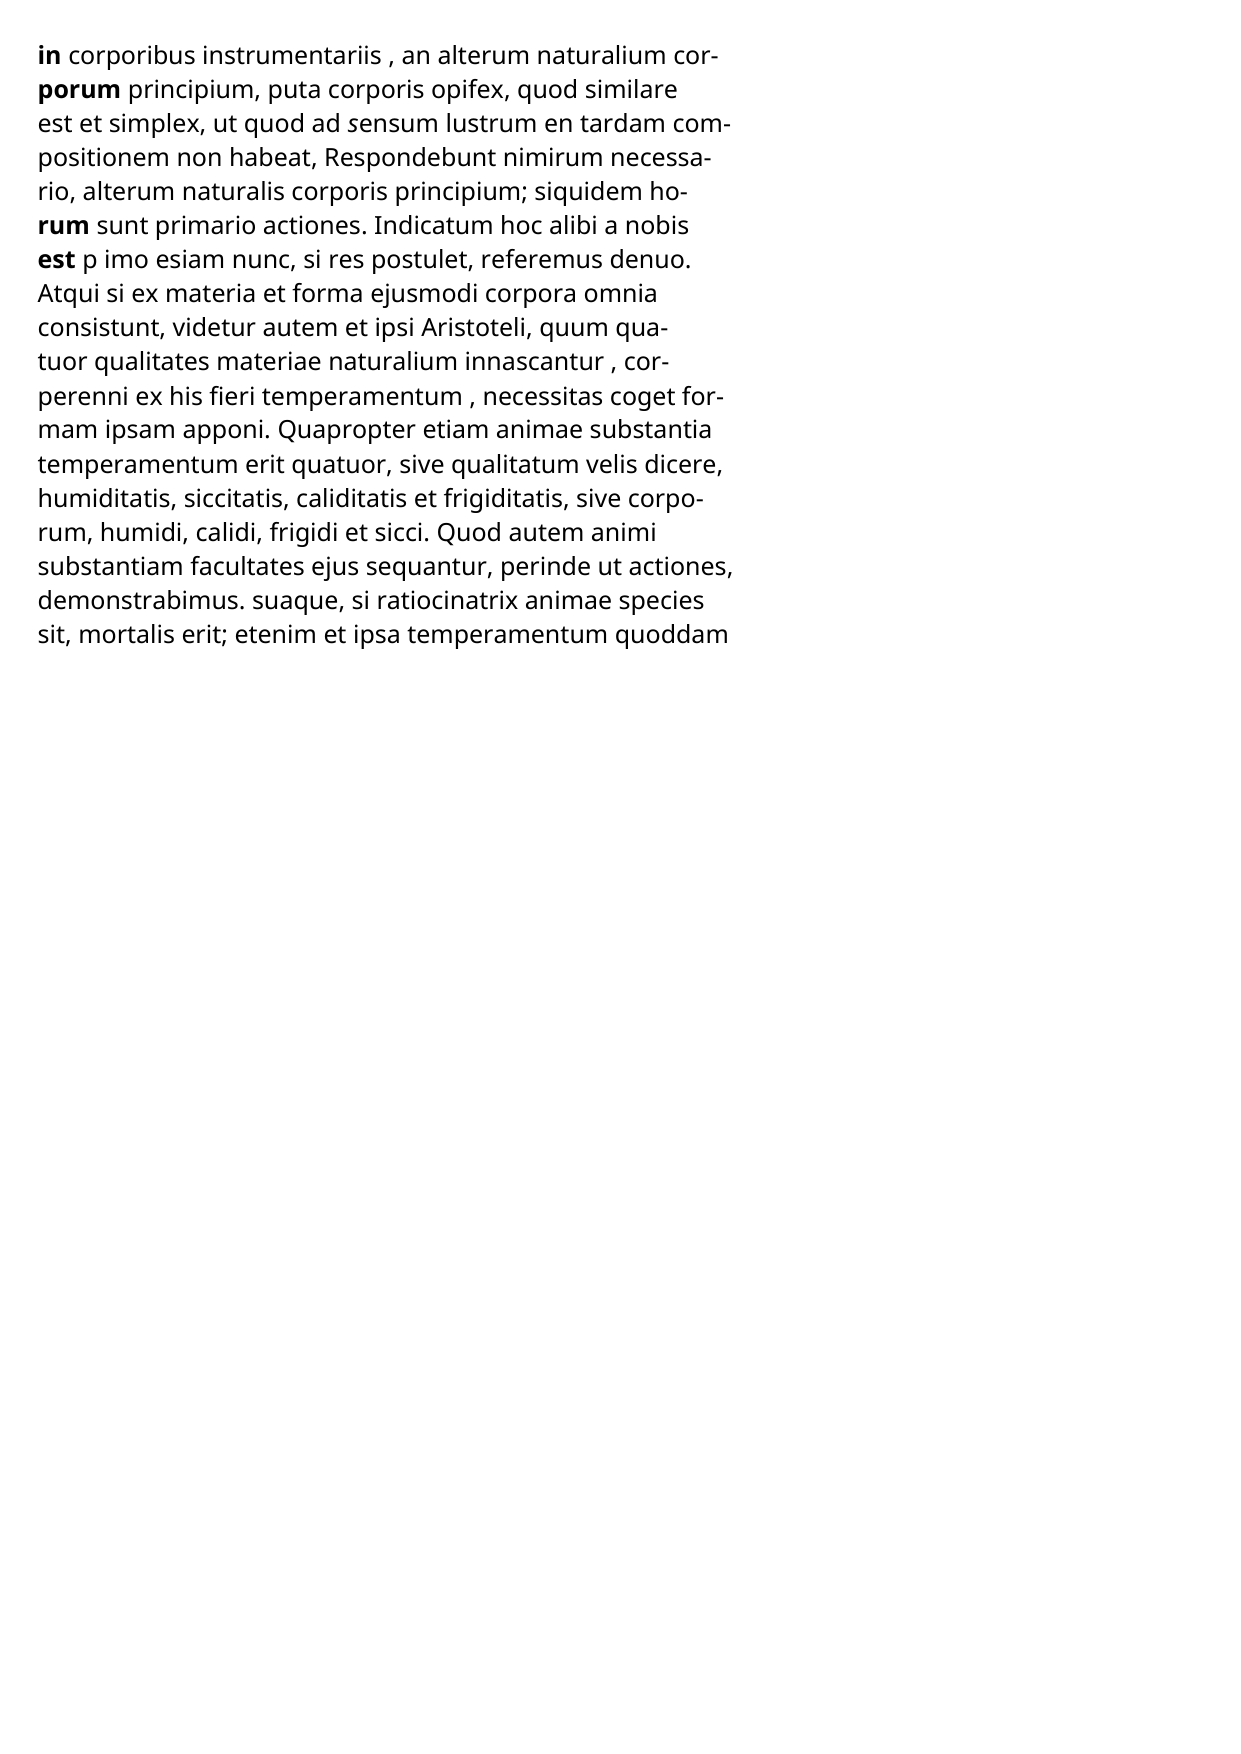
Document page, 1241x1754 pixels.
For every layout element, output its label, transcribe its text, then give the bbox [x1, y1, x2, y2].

text in corporibus instrumentariis , an alterum naturalium cor- porum principium, puta corporis opifex, quod similare est et simplex, ut quod ad sensum lustrum en tardam com- positionem non habeat, Respondebunt nimirum necessa- rio, alterum naturalis corporis principium; siquidem ho- rum sunt primario actiones. Indicatum hoc alibi a nobis est p imo esiam nunc, si res postulet, referemus denuo. Atqui si ex materia et forma ejusmodi corpora omnia consistunt, videtur autem et ipsi Aristoteli, quum qua- tuor qualitates materiae naturalium innascantur , cor- perenni ex his fieri temperamentum , necessitas coget for- mam ipsam apponi. Quapropter etiam animae substantia temperamentum erit quatuor, sive qualitatum velis dicere, humiditatis, siccitatis, caliditatis et frigiditatis, sive corpo- rum, humidi, calidi, frigidi et sicci. Quod autem animi substantiam facultates ejus sequantur, perinde ut actiones, demonstrabimus. suaque, si ratiocinatrix animae species sit, mortalis erit; etenim et ipsa temperamentum quoddam [37, 37, 1203, 651]
